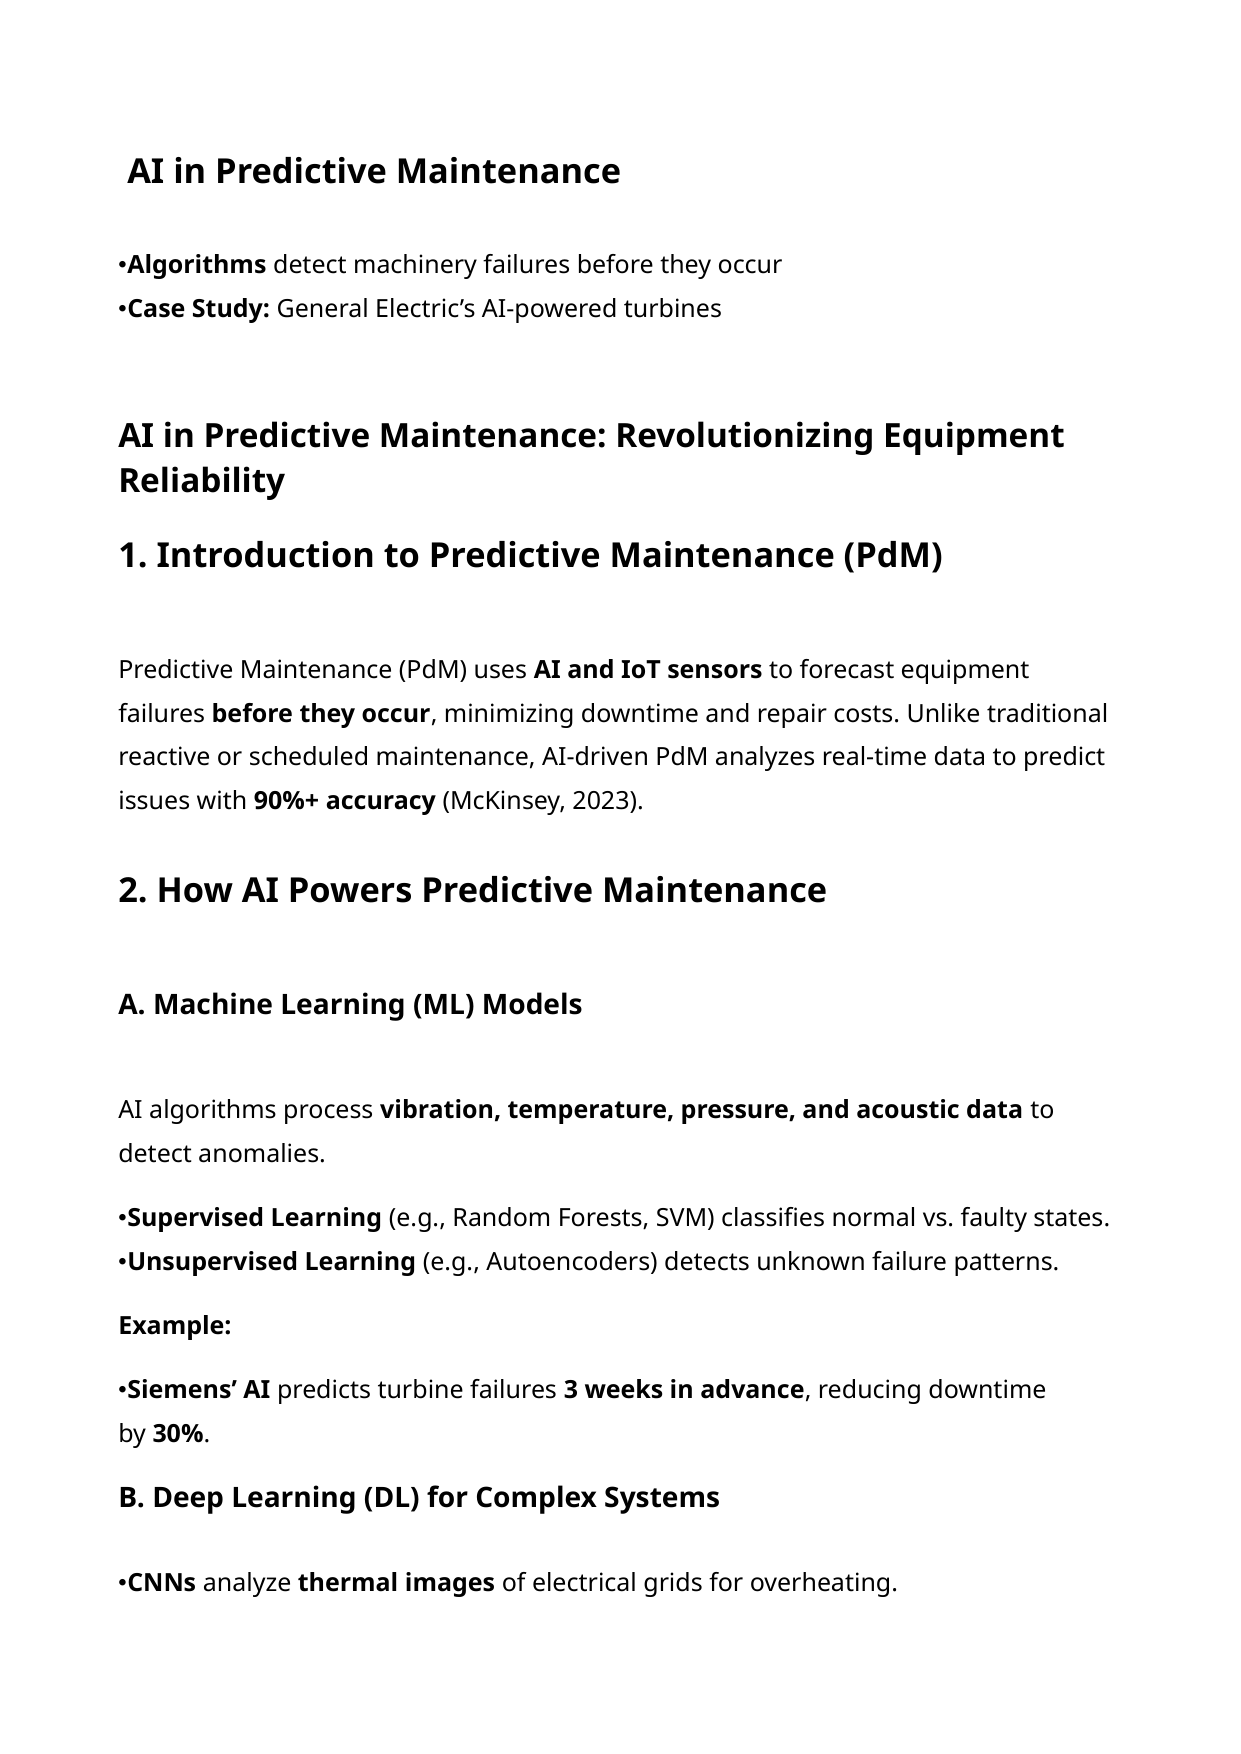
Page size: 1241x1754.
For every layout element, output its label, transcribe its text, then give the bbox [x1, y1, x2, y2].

list Supervised Learning (e.g., Random Forests, SVM) classifies normal vs. faulty states. [118, 1190, 1122, 1234]
list CNNs analyze thermal images of electrical grids for overheating. [118, 1555, 1122, 1599]
subtitle A. Machine Learning (ML) Models [118, 984, 1122, 1022]
subtitle AI in Predictive Maintenance: Revolutionizing Equipment Reliability [118, 412, 1122, 503]
text AI algorithms process vibration, temperature, pressure, and acoustic data to detect anomalies. [118, 1082, 1122, 1169]
list Unsupervised Learning (e.g., Autoencoders) detects unknown failure patterns. [118, 1234, 1122, 1277]
text Predictive Maintenance (PdM) uses AI and IoT sensors to forecast equipment failures before they occur, minimizing downtime and repair costs. Unlike traditional reactive or scheduled maintenance, AI-driven PdM analyzes real-time data to predict issues with 90%+ accuracy (McKinsey, 2023). [118, 642, 1122, 817]
list Siemens’ AI predicts turbine failures 3 weeks in advance, reducing downtime by 30%. [118, 1362, 1122, 1449]
list Algorithms detect machinery failures before they occur [118, 237, 1122, 281]
text AI in Predictive Maintenance [118, 146, 1122, 193]
text Example: [118, 1298, 1122, 1341]
subtitle 1. Introduction to Predictive Maintenance (PdM) [118, 531, 1122, 578]
subtitle B. Deep Learning (DL) for Complex Systems [118, 1477, 1122, 1516]
list Case Study: General Electric’s AI-powered turbines [118, 281, 1122, 324]
subtitle 2. How AI Powers Predictive Maintenance [118, 865, 1122, 912]
